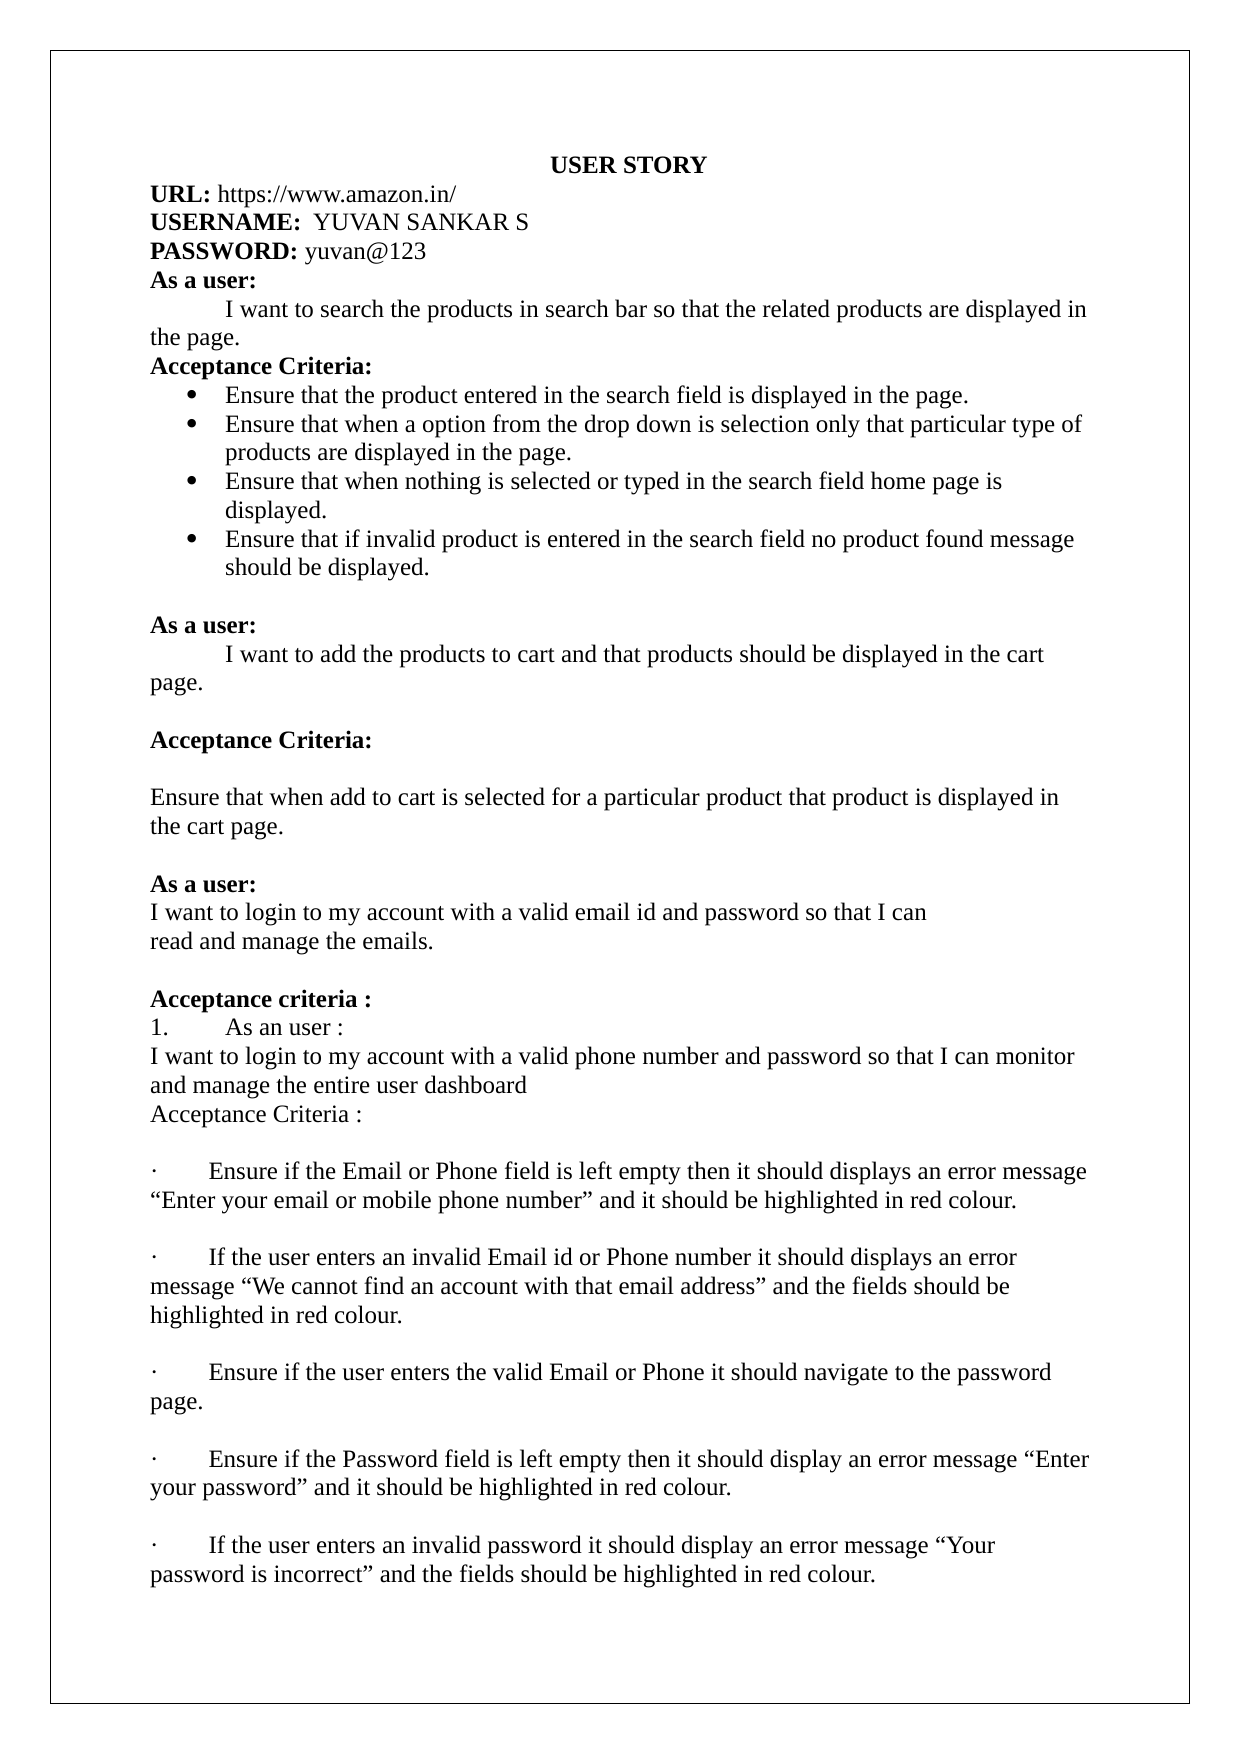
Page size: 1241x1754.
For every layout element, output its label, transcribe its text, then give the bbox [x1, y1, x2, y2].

text read and manage the emails. [150, 926, 1090, 955]
text I want to search the products in search bar so that the related products are displayed in the page. [150, 294, 1090, 351]
text As a user: [150, 610, 1090, 639]
list Ensure that when a option from the drop down is selection only that particular type of products are displayed in the page. [187, 409, 1090, 466]
text Acceptance Criteria : [150, 1099, 1090, 1127]
text As a user: [150, 869, 1090, 897]
text · Ensure if the Password field is left empty then it should display an error message “Enter your password” and it should be highlighted in red colour. [150, 1444, 1090, 1501]
text · Ensure if the user enters the valid Email or Phone it should navigate to the password page. [150, 1357, 1090, 1415]
text I want to add the products to cart and that products should be displayed in the cart page. [150, 639, 1090, 696]
text Ensure that when add to cart is selected for a particular product that product is displayed in the cart page. [150, 782, 1090, 840]
text I want to login to my account with a valid email id and password so that I can [150, 897, 1090, 926]
text USER STORY [150, 150, 1090, 179]
text I want to login to my account with a valid phone number and password so that I can monitor and manage the entire user dashboard [150, 1041, 1090, 1099]
list Ensure that if invalid product is entered in the search field no product found message should be displayed. [187, 524, 1090, 581]
text · If the user enters an invalid password it should display an error message “Your password is incorrect” and the fields should be highlighted in red colour. [150, 1530, 1090, 1587]
list Ensure that when nothing is selected or typed in the search field home page is displayed. [187, 466, 1090, 524]
text URL: https://www.amazon.in/ [150, 179, 1090, 207]
text · Ensure if the Email or Phone field is left empty then it should displays an error message “Enter your email or mobile phone number” and it should be highlighted in red colour. [150, 1156, 1090, 1214]
text 1. As an user : [150, 1012, 1090, 1041]
text Acceptance Criteria: [150, 725, 1090, 754]
list Ensure that the product entered in the search field is displayed in the page. [187, 380, 1090, 409]
text · If the user enters an invalid Email id or Phone number it should displays an error message “We cannot find an account with that email address” and the fields should be highlighted in red colour. [150, 1242, 1090, 1329]
text USERNAME: YUVAN SANKAR S [150, 207, 1090, 236]
text PASSWORD: yuvan@123 [150, 236, 1090, 265]
text Acceptance Criteria: [150, 351, 1090, 380]
text As a user: [150, 265, 1090, 294]
text Acceptance criteria : [150, 984, 1090, 1012]
